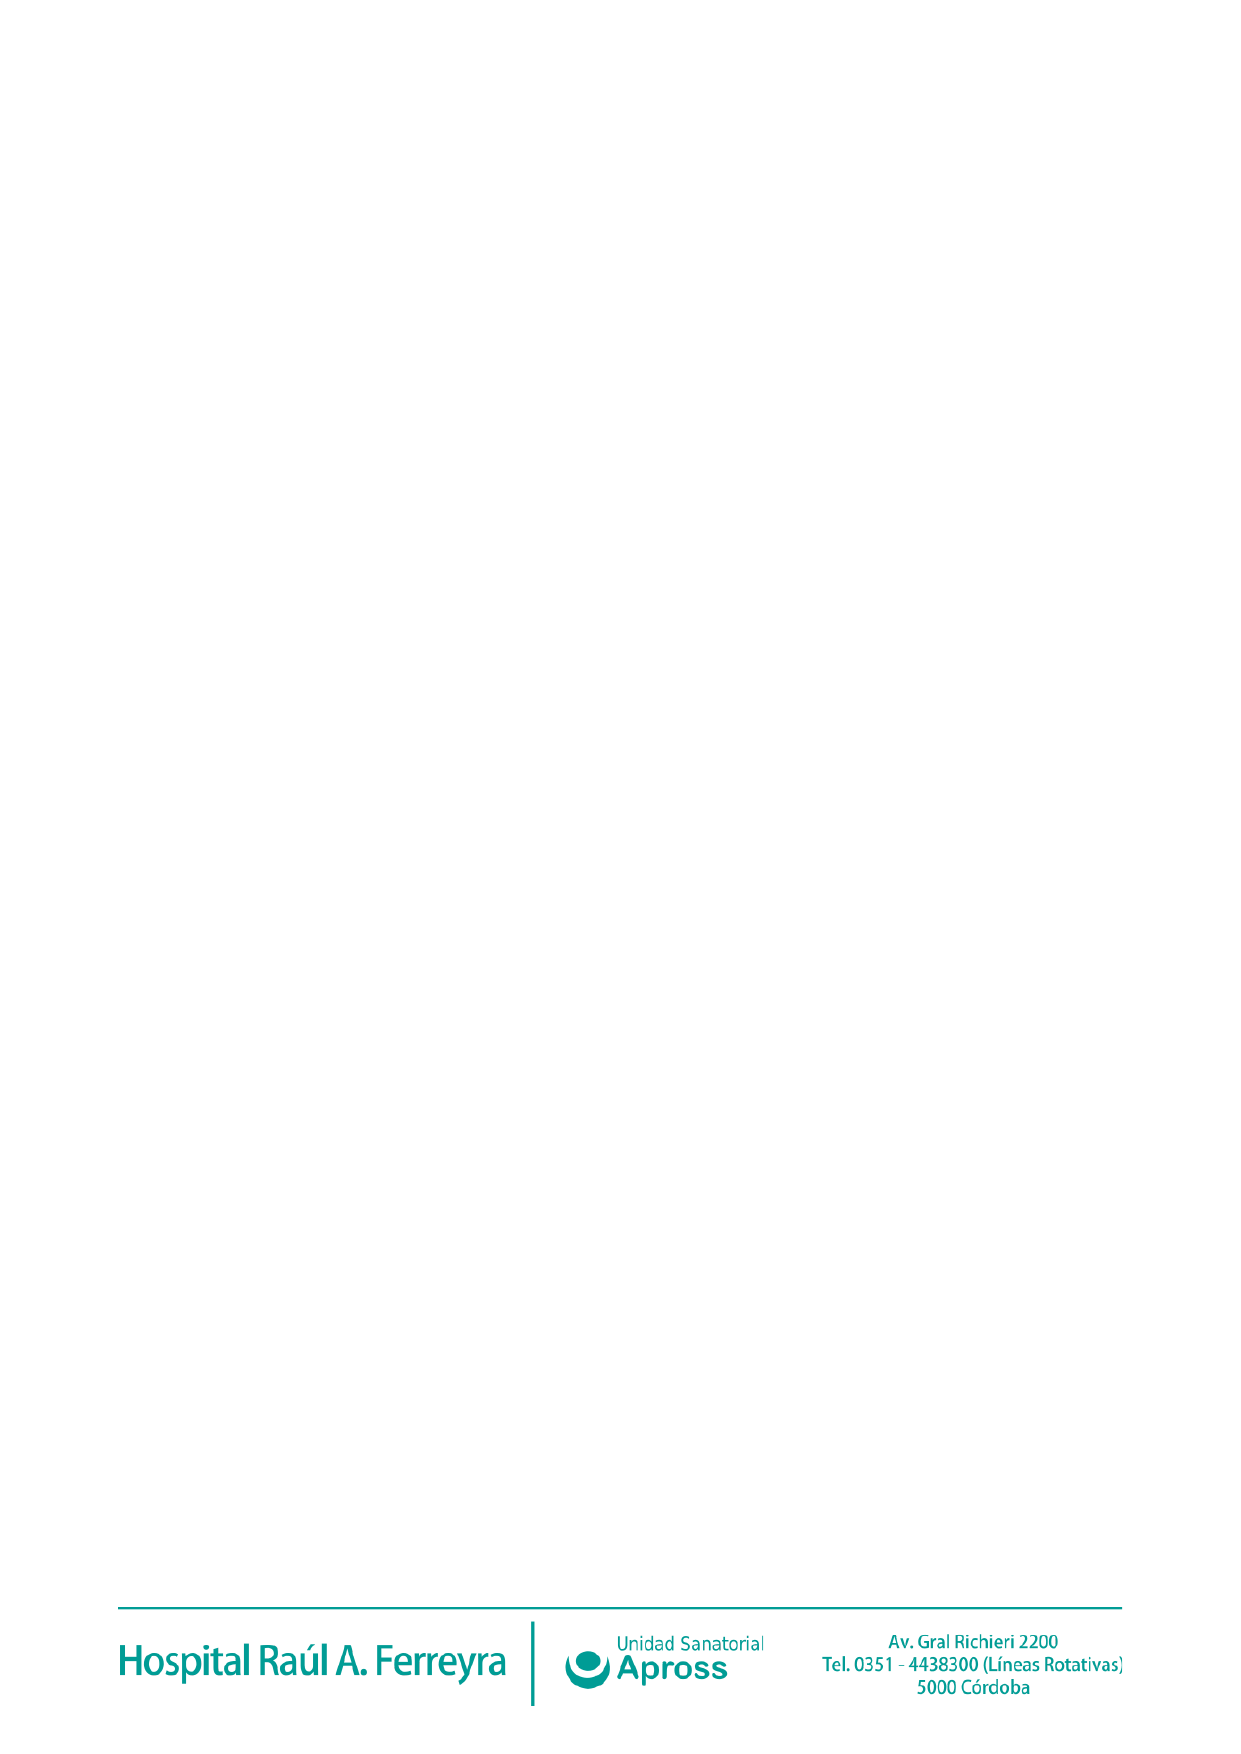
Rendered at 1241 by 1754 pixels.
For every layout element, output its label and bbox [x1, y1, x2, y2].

picture [118, 1607, 1123, 1706]
